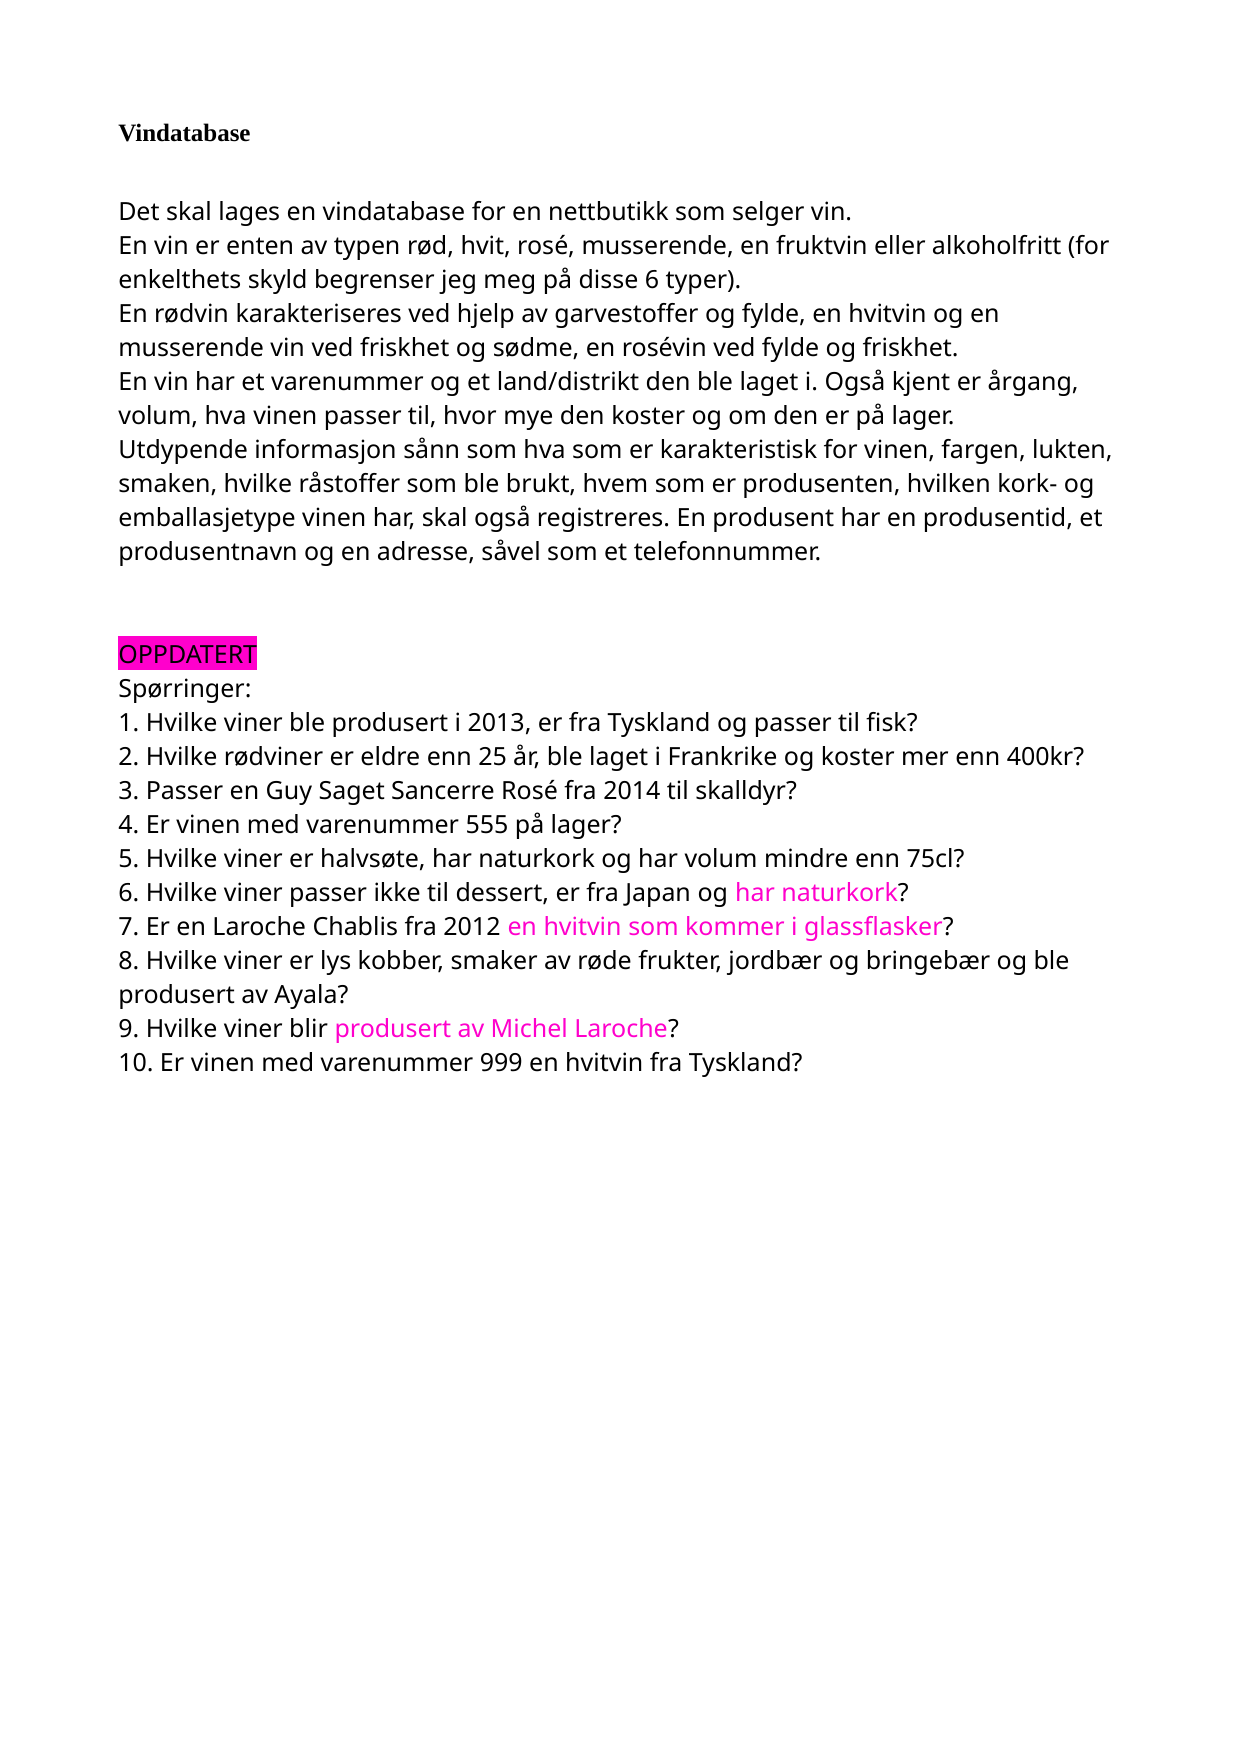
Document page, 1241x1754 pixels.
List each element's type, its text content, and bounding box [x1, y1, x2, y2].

text En vin har et varenummer og et land/distrikt den ble laget i. Også kjent er årgang, volum, hva vinen passer til, hvor mye den koster og om den er på lager. [118, 364, 1122, 432]
text Spørringer: [118, 670, 1122, 704]
text 7. Er en Laroche Chablis fra 2012 en hvitvin som kommer i glassflasker? [118, 909, 1122, 943]
text Det skal lages en vindatabase for en nettbutikk som selger vin. [118, 193, 1122, 227]
text OPPDATERT [118, 636, 1122, 670]
text 8. Hvilke viner er lys kobber, smaker av røde frukter, jordbær og bringebær og ble produsert av Ayala? [118, 943, 1122, 1011]
text Utdypende informasjon sånn som hva som er karakteristisk for vinen, fargen, lukten, smaken, hvilke råstoffer som ble brukt, hvem som er produsenten, hvilken kork- og emballasjetype vinen har, skal også registreres. En produsent har en produsentid, et produsentnavn og en adresse, såvel som et telefonnummer. [118, 432, 1122, 568]
text En vin er enten av typen rød, hvit, rosé, musserende, en fruktvin eller alkoholfritt (for enkelthets skyld begrenser jeg meg på disse 6 typer). [118, 227, 1122, 296]
text 10. Er vinen med varenummer 999 en hvitvin fra Tyskland? [118, 1045, 1122, 1079]
text 4. Er vinen med varenummer 555 på lager? [118, 807, 1122, 841]
text Vindatabase [118, 118, 1122, 147]
text 5. Hvilke viner er halvsøte, har naturkork og har volum mindre enn 75cl? [118, 841, 1122, 875]
text 2. Hvilke rødviner er eldre enn 25 år, ble laget i Frankrike og koster mer enn 400kr? [118, 738, 1122, 772]
text 9. Hvilke viner blir produsert av Michel Laroche? [118, 1011, 1122, 1045]
text 3. Passer en Guy Saget Sancerre Rosé fra 2014 til skalldyr? [118, 772, 1122, 807]
text 1. Hvilke viner ble produsert i 2013, er fra Tyskland og passer til fisk? [118, 704, 1122, 738]
text 6. Hvilke viner passer ikke til dessert, er fra Japan og har naturkork? [118, 875, 1122, 909]
text En rødvin karakteriseres ved hjelp av garvestoffer og fylde, en hvitvin og en musserende vin ved friskhet og sødme, en rosévin ved fylde og friskhet. [118, 296, 1122, 364]
